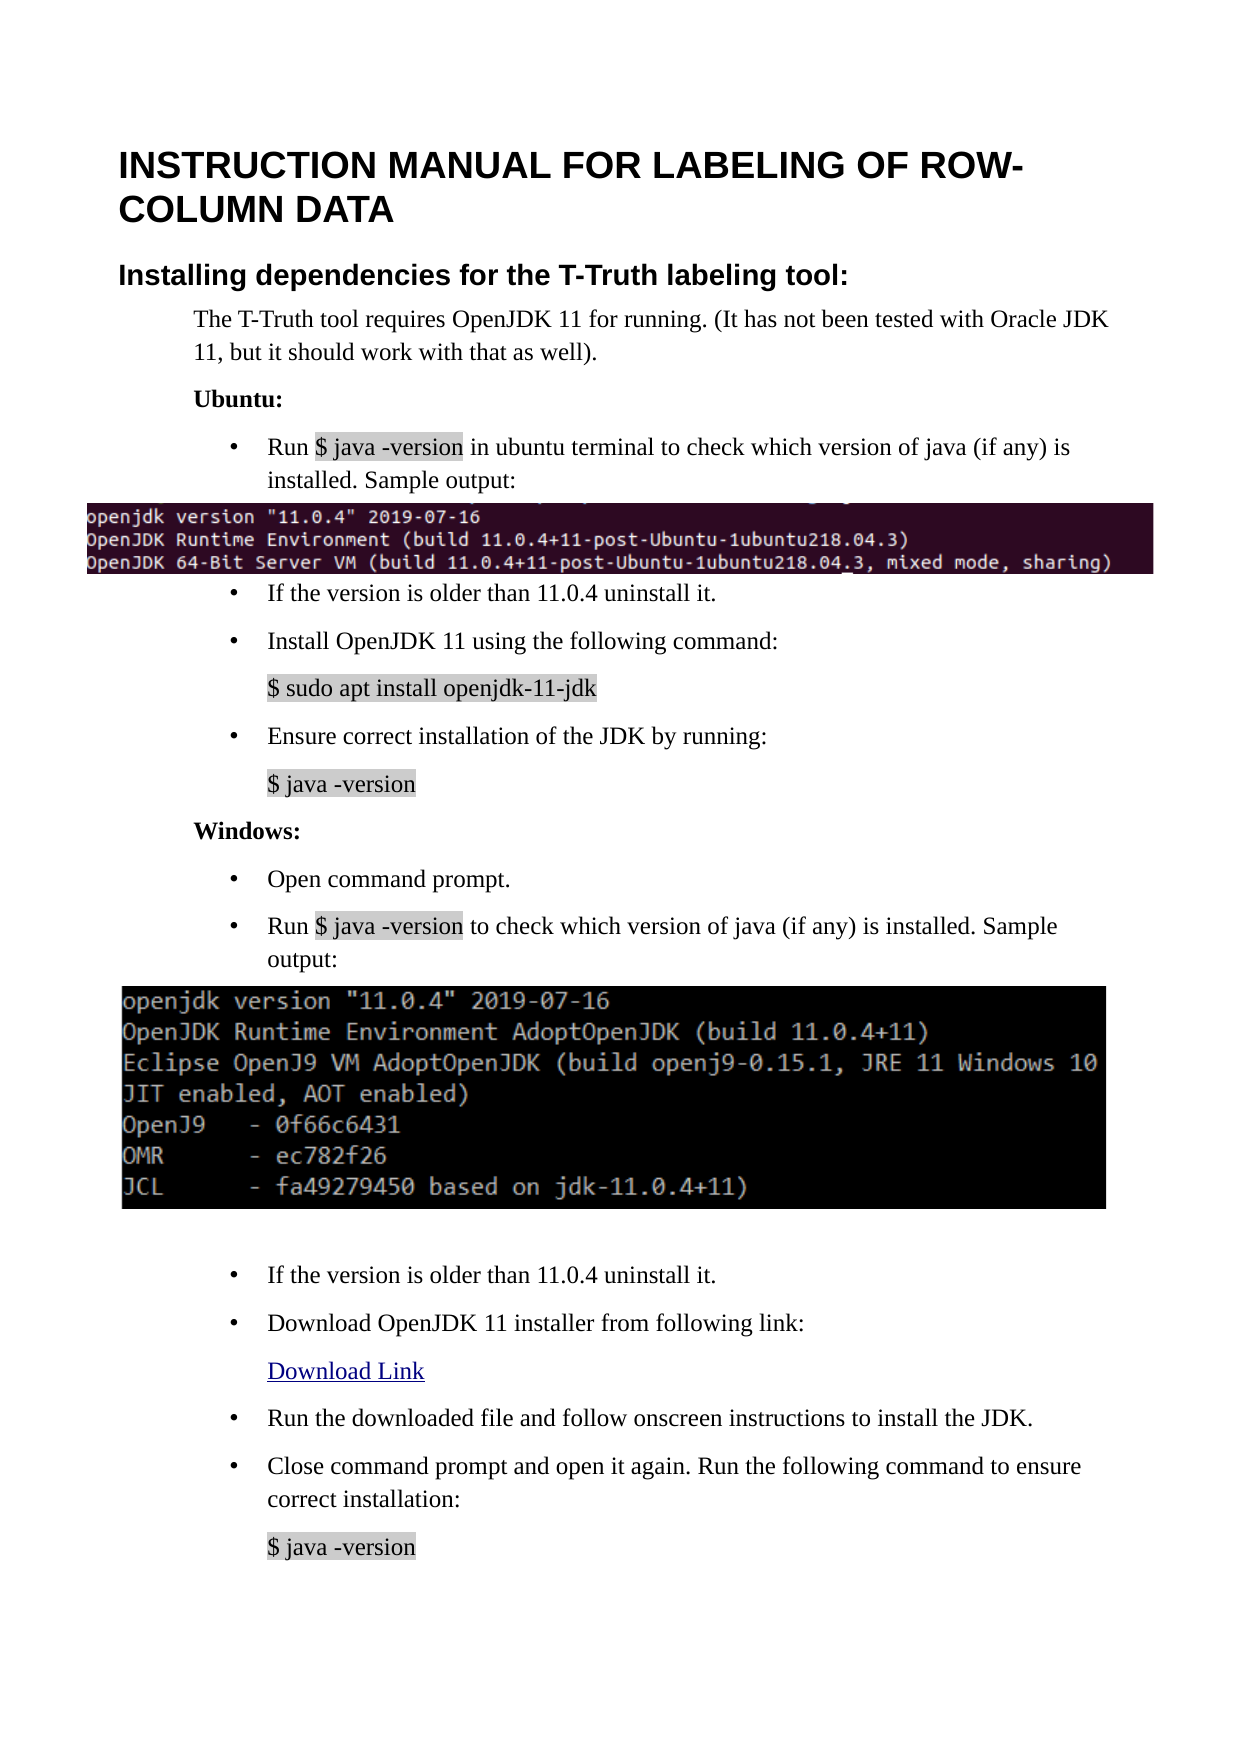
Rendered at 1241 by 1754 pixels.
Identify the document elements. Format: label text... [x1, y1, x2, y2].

list Open command prompt. [229, 864, 1122, 893]
list Download OpenJDK 11 installer from following link: [229, 1308, 1122, 1337]
list Ensure correct installation of the JDK by running: [229, 721, 1122, 750]
list Run $ java -version to check which version of java (if any) is installed. Sample output: [229, 911, 1122, 973]
text Ubuntu: [193, 384, 1122, 413]
subtitle INSTRUCTION MANUAL FOR LABELING OF ROW-COLUMN DATA [118, 143, 1122, 230]
list Close command prompt and open it again. Run the following command to ensure correct installation: [229, 1451, 1122, 1513]
subtitle Installing dependencies for the T-Truth labeling tool: [118, 257, 1122, 291]
picture [121, 986, 1107, 1209]
list If the version is older than 11.0.4 uninstall it. [229, 1261, 1122, 1289]
list $ sudo apt install openjdk-11-jdk [229, 673, 1122, 702]
text The T-Truth tool requires OpenJDK 11 for running. (It has not been tested with Oracle JDK 11, but it should work with that as well). [193, 304, 1122, 366]
list $ java -version [229, 769, 1122, 797]
list Install OpenJDK 11 using the following command: [229, 626, 1122, 654]
list Windows: [193, 816, 1122, 845]
picture [87, 503, 1154, 574]
list If the version is older than 11.0.4 uninstall it. [229, 574, 1122, 607]
list $ java -version [229, 1532, 1122, 1560]
list Run $ java -version in ubuntu terminal to check which version of java (if any) is installed. Sample output: [229, 432, 1122, 494]
list Download Link [229, 1356, 1122, 1384]
list Run the downloaded file and follow onscreen instructions to install the JDK. [229, 1403, 1122, 1432]
